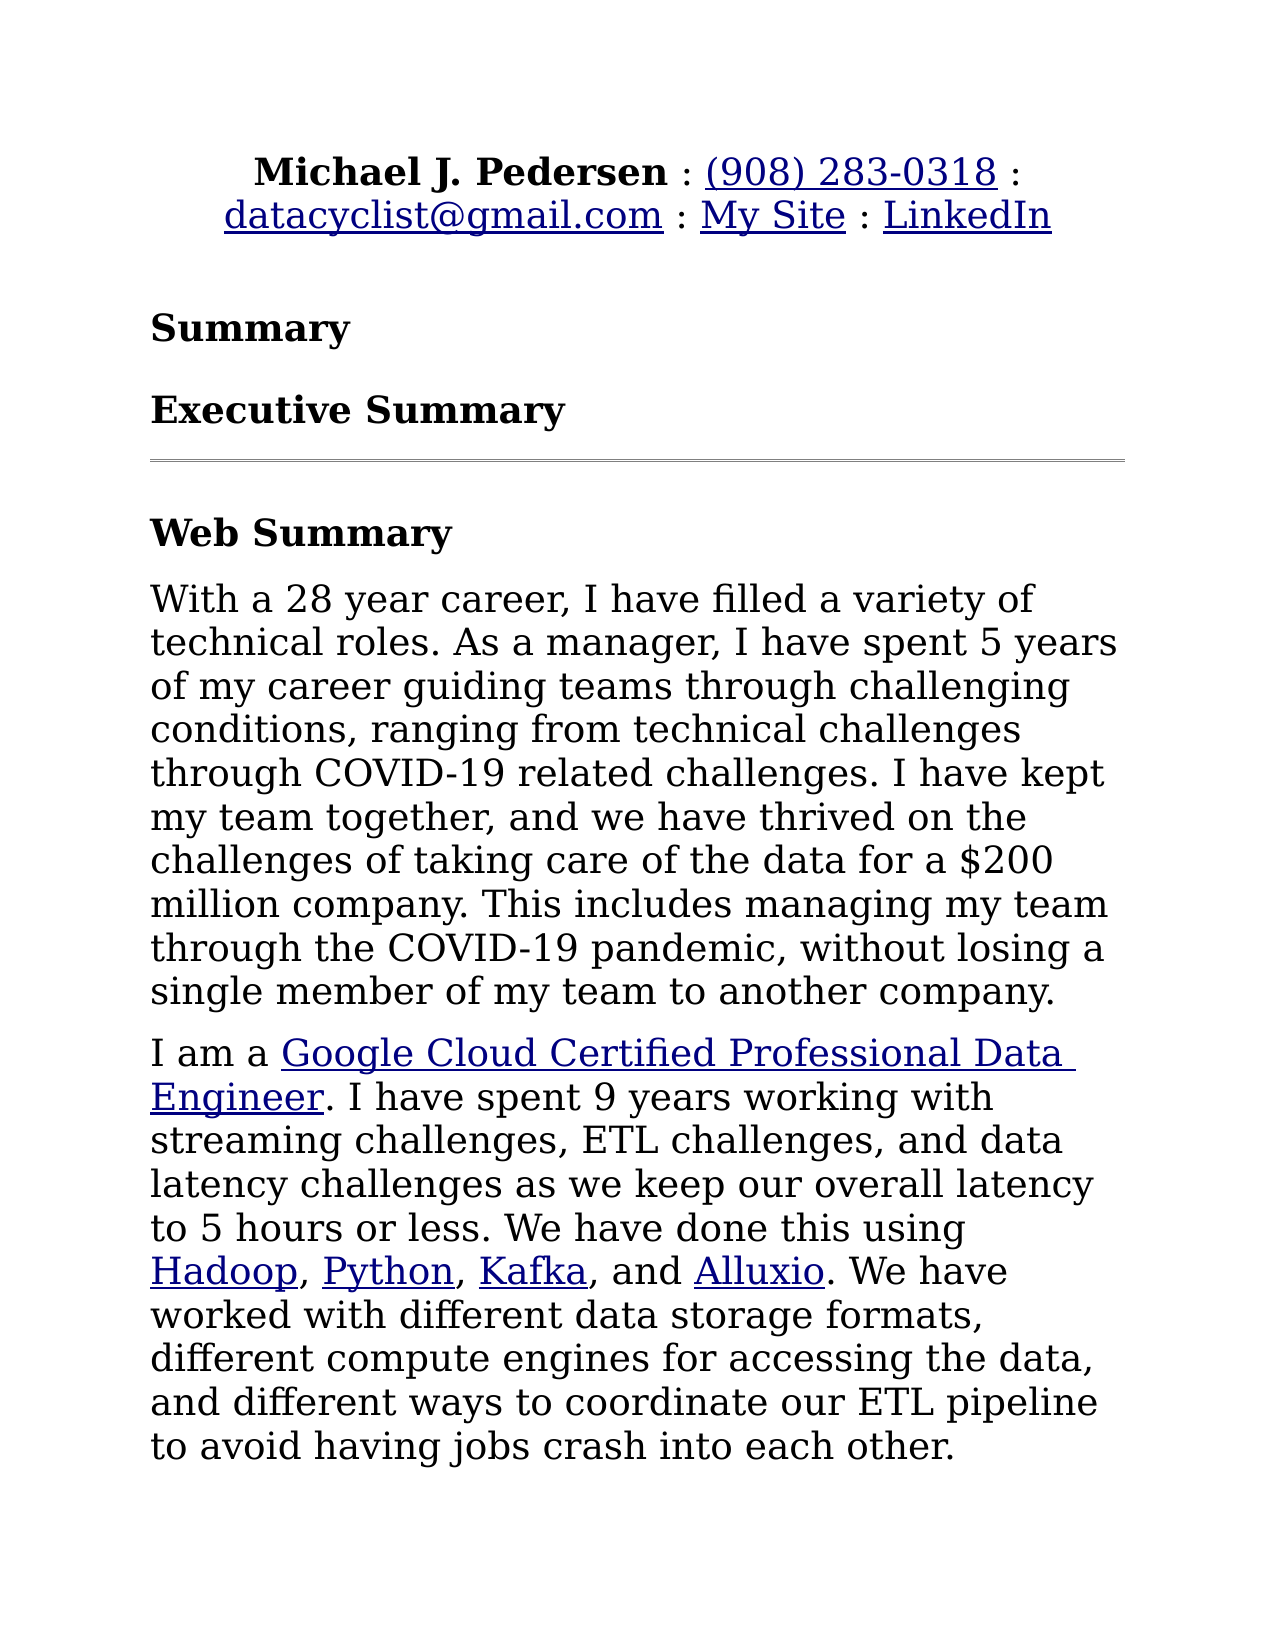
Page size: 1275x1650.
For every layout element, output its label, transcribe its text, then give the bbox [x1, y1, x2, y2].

text With a 28 year career, I have filled a variety of technical roles. As a manager, I have spent 5 years of my career guiding teams through challenging conditions, ranging from technical challenges through COVID-19 related challenges. I have kept my team together, and we have thrived on the challenges of taking care of the data for a $200 million company. This includes managing my team through the COVID-19 pandemic, without losing a single member of my team to another company. [150, 577, 1125, 1014]
text I am a Google Cloud Certified Professional Data Engineer. I have spent 9 years working with streaming challenges, ETL challenges, and data latency challenges as we keep our overall latency to 5 hours or less. We have done this using Hadoop, Python, Kafka, and Alluxio. We have worked with different data storage formats, different compute engines for accessing the data, and different ways to coordinate our ETL pipeline to avoid having jobs crash into each other. [150, 1032, 1125, 1468]
subtitle Summary [150, 306, 1125, 350]
subtitle Web Summary [150, 512, 1125, 556]
subtitle Executive Summary [150, 388, 1125, 432]
